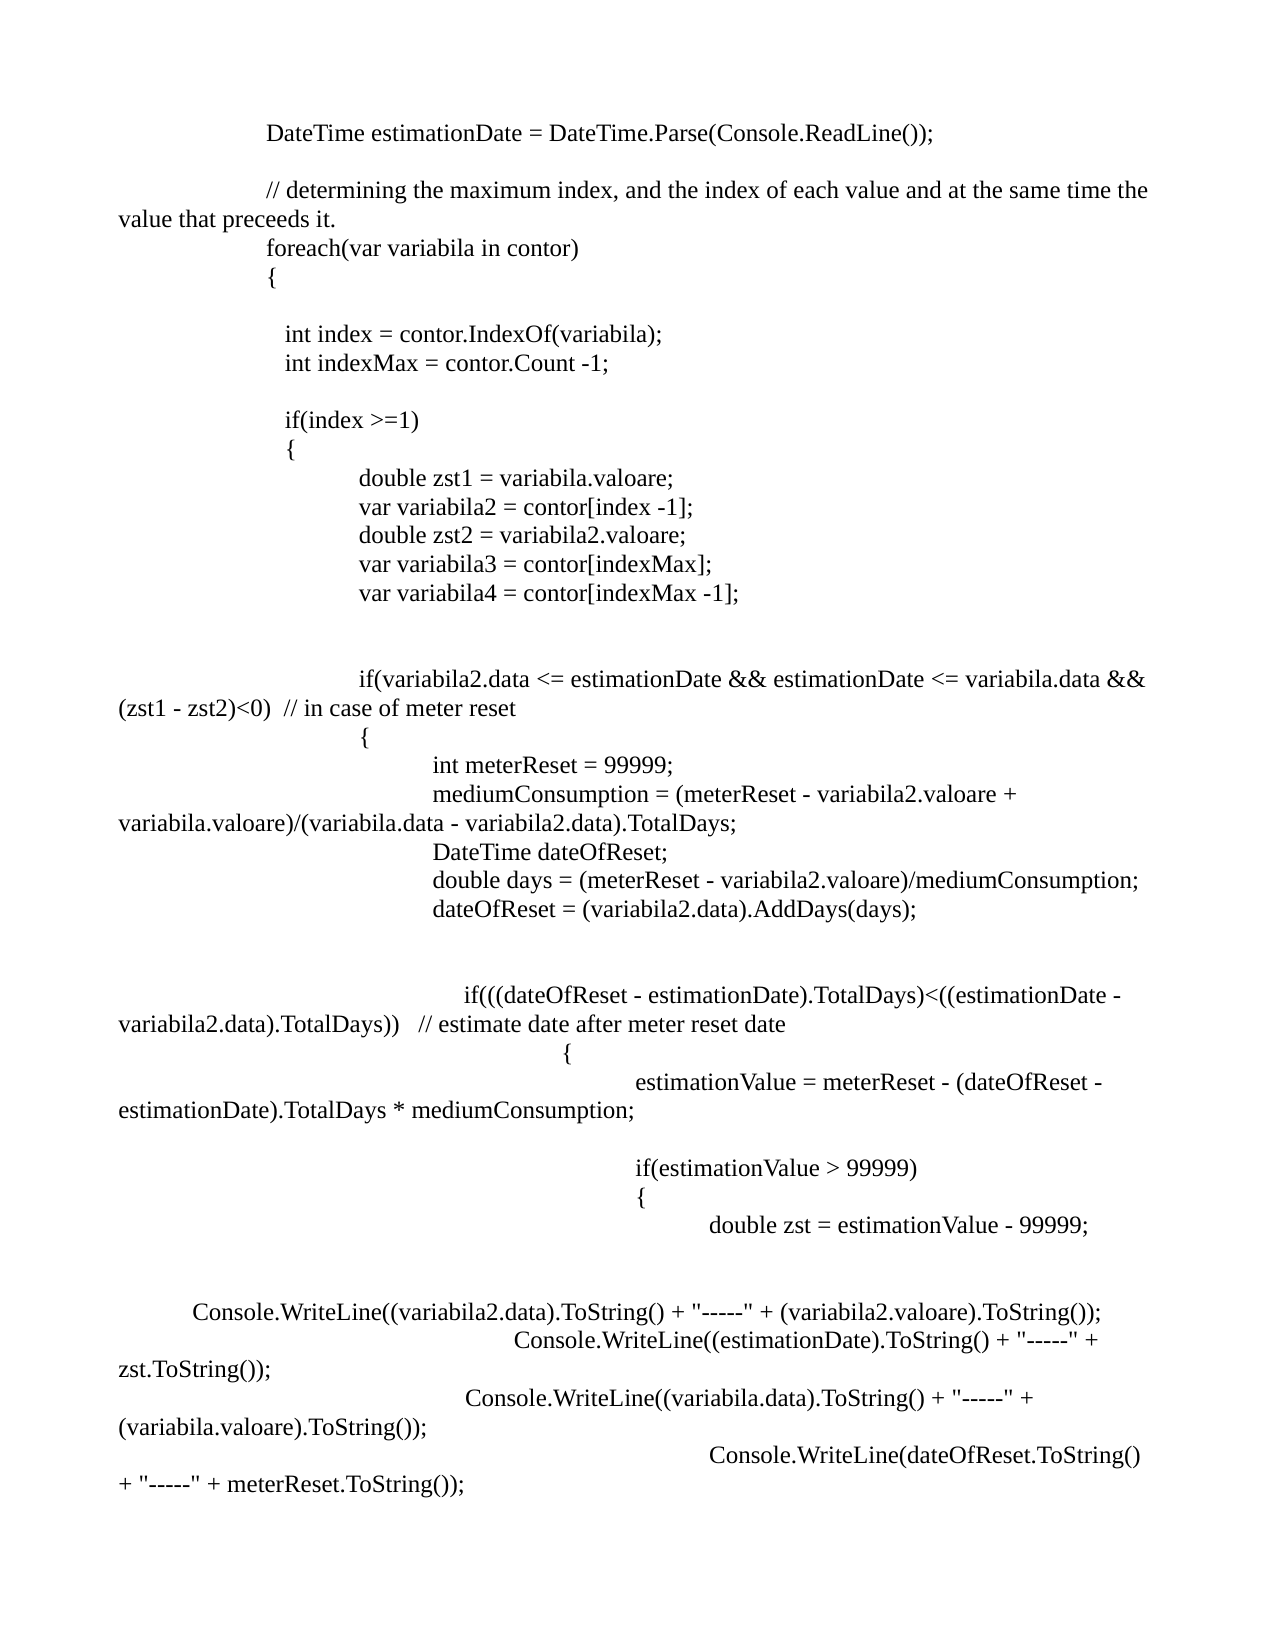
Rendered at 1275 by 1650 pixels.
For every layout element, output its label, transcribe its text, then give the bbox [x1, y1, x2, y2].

text mediumConsumption = (meterReset - variabila2.valoare + variabila.valoare)/(variabila.data - variabila2.data).TotalDays; [118, 779, 1157, 837]
text double zst1 = variabila.valoare; [118, 463, 1157, 492]
text Console.WriteLine((estimationDate).ToString() + "-----" + zst.ToString()); [118, 1326, 1157, 1383]
text if(((dateOfReset - estimationDate).TotalDays)<((estimationDate - variabila2.data).TotalDays)) // estimate date after meter reset date [118, 981, 1157, 1038]
text DateTime estimationDate = DateTime.Parse(Console.ReadLine()); [118, 118, 1157, 147]
text { [118, 1038, 1157, 1067]
text { [118, 262, 1157, 291]
text dateOfReset = (variabila2.data).AddDays(days); [118, 894, 1157, 923]
text if(estimationValue > 99999) [118, 1153, 1157, 1182]
text var variabila3 = contor[indexMax]; [118, 549, 1157, 578]
text int index = contor.IndexOf(variabila); [118, 319, 1157, 348]
text var variabila2 = contor[index -1]; [118, 492, 1157, 521]
text Console.WriteLine((variabila.data).ToString() + "-----" + (variabila.valoare).ToString()); [118, 1383, 1157, 1441]
text var variabila4 = contor[indexMax -1]; [118, 578, 1157, 607]
text // determining the maximum index, and the index of each value and at the same time the value that preceeds it. [118, 176, 1157, 233]
text foreach(var variabila in contor) [118, 233, 1157, 262]
text { [118, 434, 1157, 463]
text int meterReset = 99999; [118, 751, 1157, 779]
text if(variabila2.data <= estimationDate && estimationDate <= variabila.data && (zst1 - zst2)<0) // in case of meter reset [118, 664, 1157, 722]
text Console.WriteLine((variabila2.data).ToString() + "-----" + (variabila2.valoare).ToString()); [118, 1268, 1157, 1326]
text estimationValue = meterReset - (dateOfReset - estimationDate).TotalDays * mediumConsumption; [118, 1067, 1157, 1124]
text Console.WriteLine(dateOfReset.ToString() + "-----" + meterReset.ToString()); [118, 1441, 1157, 1498]
text double zst2 = variabila2.valoare; [118, 521, 1157, 549]
text if(index >=1) [118, 406, 1157, 434]
text int indexMax = contor.Count -1; [118, 348, 1157, 377]
text double zst = estimationValue - 99999; [118, 1211, 1157, 1239]
text { [118, 1182, 1157, 1211]
text DateTime dateOfReset; [118, 837, 1157, 866]
text double days = (meterReset - variabila2.valoare)/mediumConsumption; [118, 866, 1157, 894]
text { [118, 722, 1157, 751]
